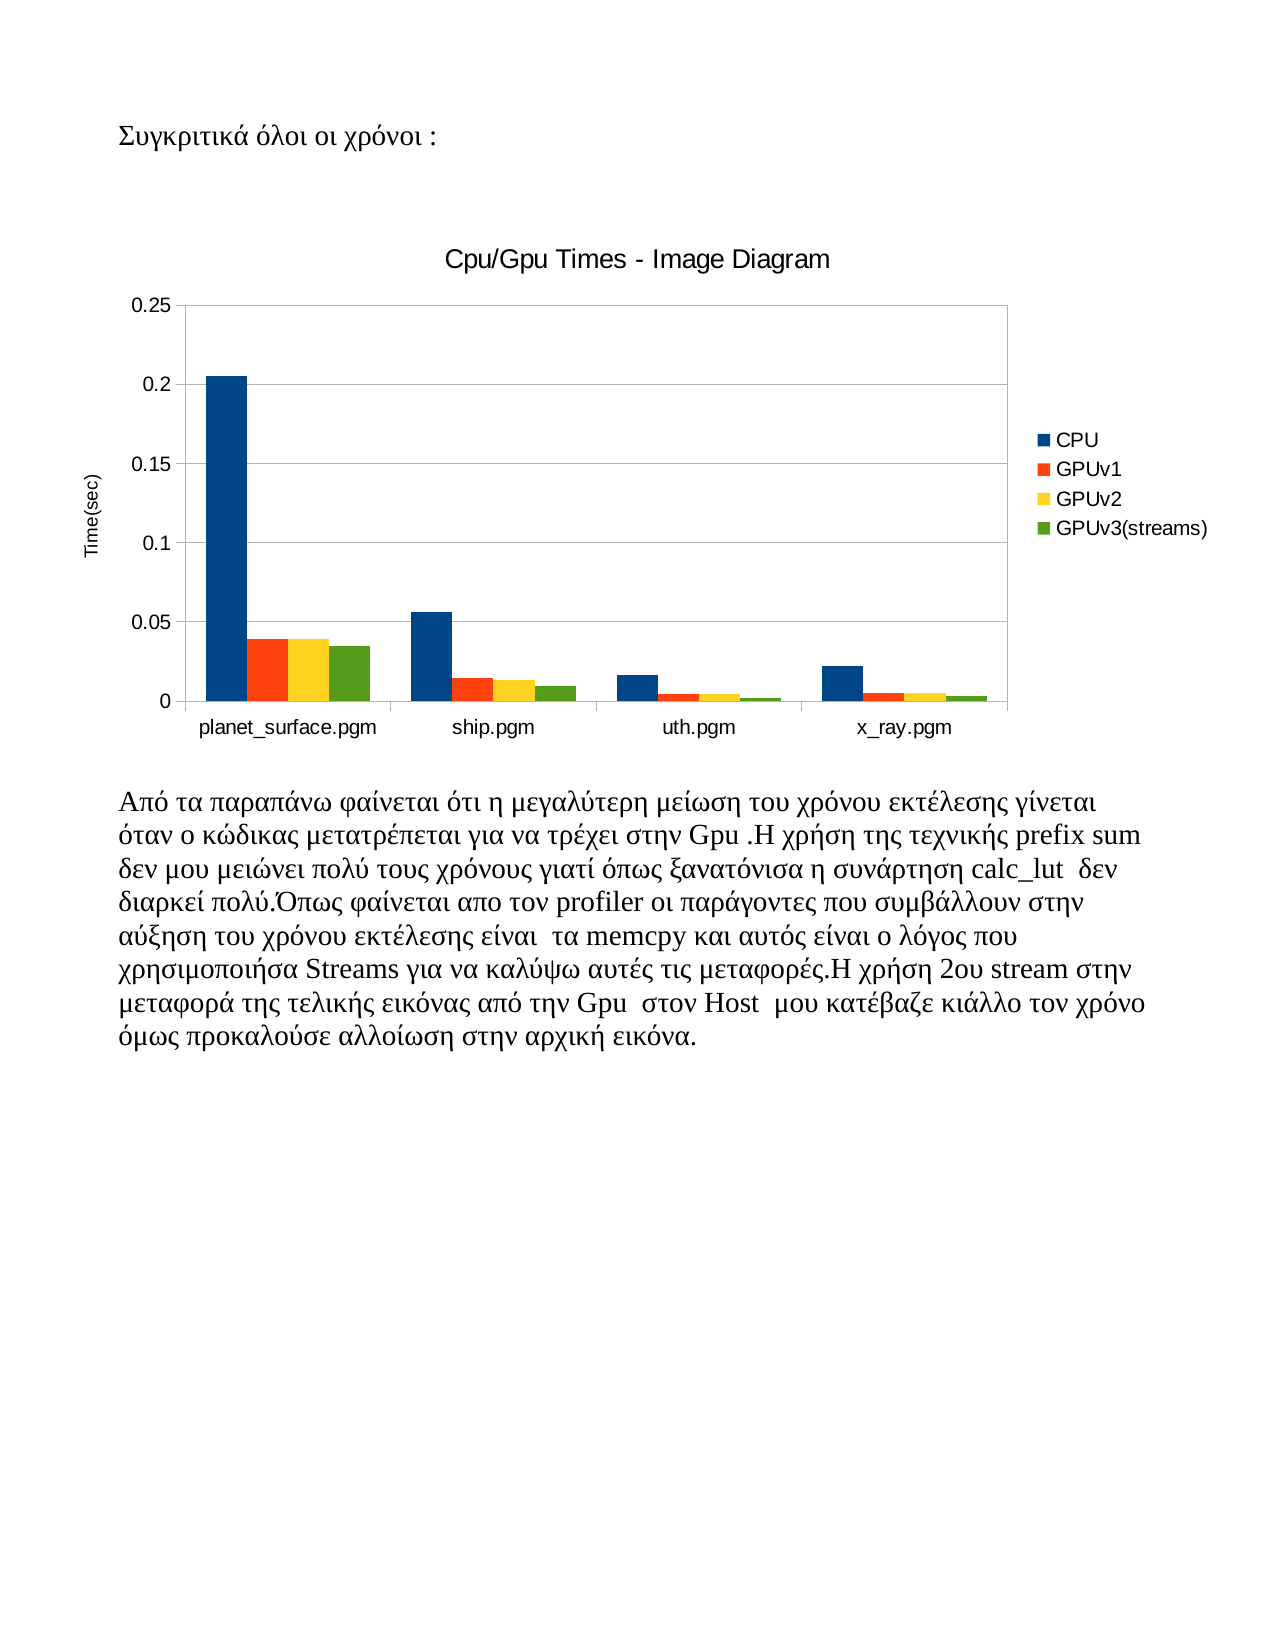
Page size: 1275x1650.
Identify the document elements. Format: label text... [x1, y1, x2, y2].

text Συγκριτικά όλοι οι χρόνοι : [118, 118, 1157, 152]
text Από τα παραπάνω φαίνεται ότι η μεγαλύτερη μείωση του χρόνου εκτέλεσης γίνεται όταν ο κώδικας μετατρέπεται για να τρέχει στην Gpu .Η χρήση της τεχνικής prefix sum δεν μου μειώνει πολύ τους χρόνους γιατί όπως ξανατόνισα η συνάρτηση calc_lut δεν διαρκεί πολύ.Όπως φαίνεται απο τον profiler οι παράγοντες που συμβάλλουν στην αύξηση του χρόνου εκτέλεσης είναι τα memcpy και αυτός είναι ο λόγος που χρησιμοποιήσα Streams για να καλύψω αυτές τις μεταφορές.Η χρήση 2ου stream στην μεταφορά της τελικής εικόνας από την Gpu στον Host μου κατέβαζε κιάλλο τον χρόνο όμως προκαλούσε αλλοίωση στην αρχική εικόνα. [118, 784, 1157, 1052]
